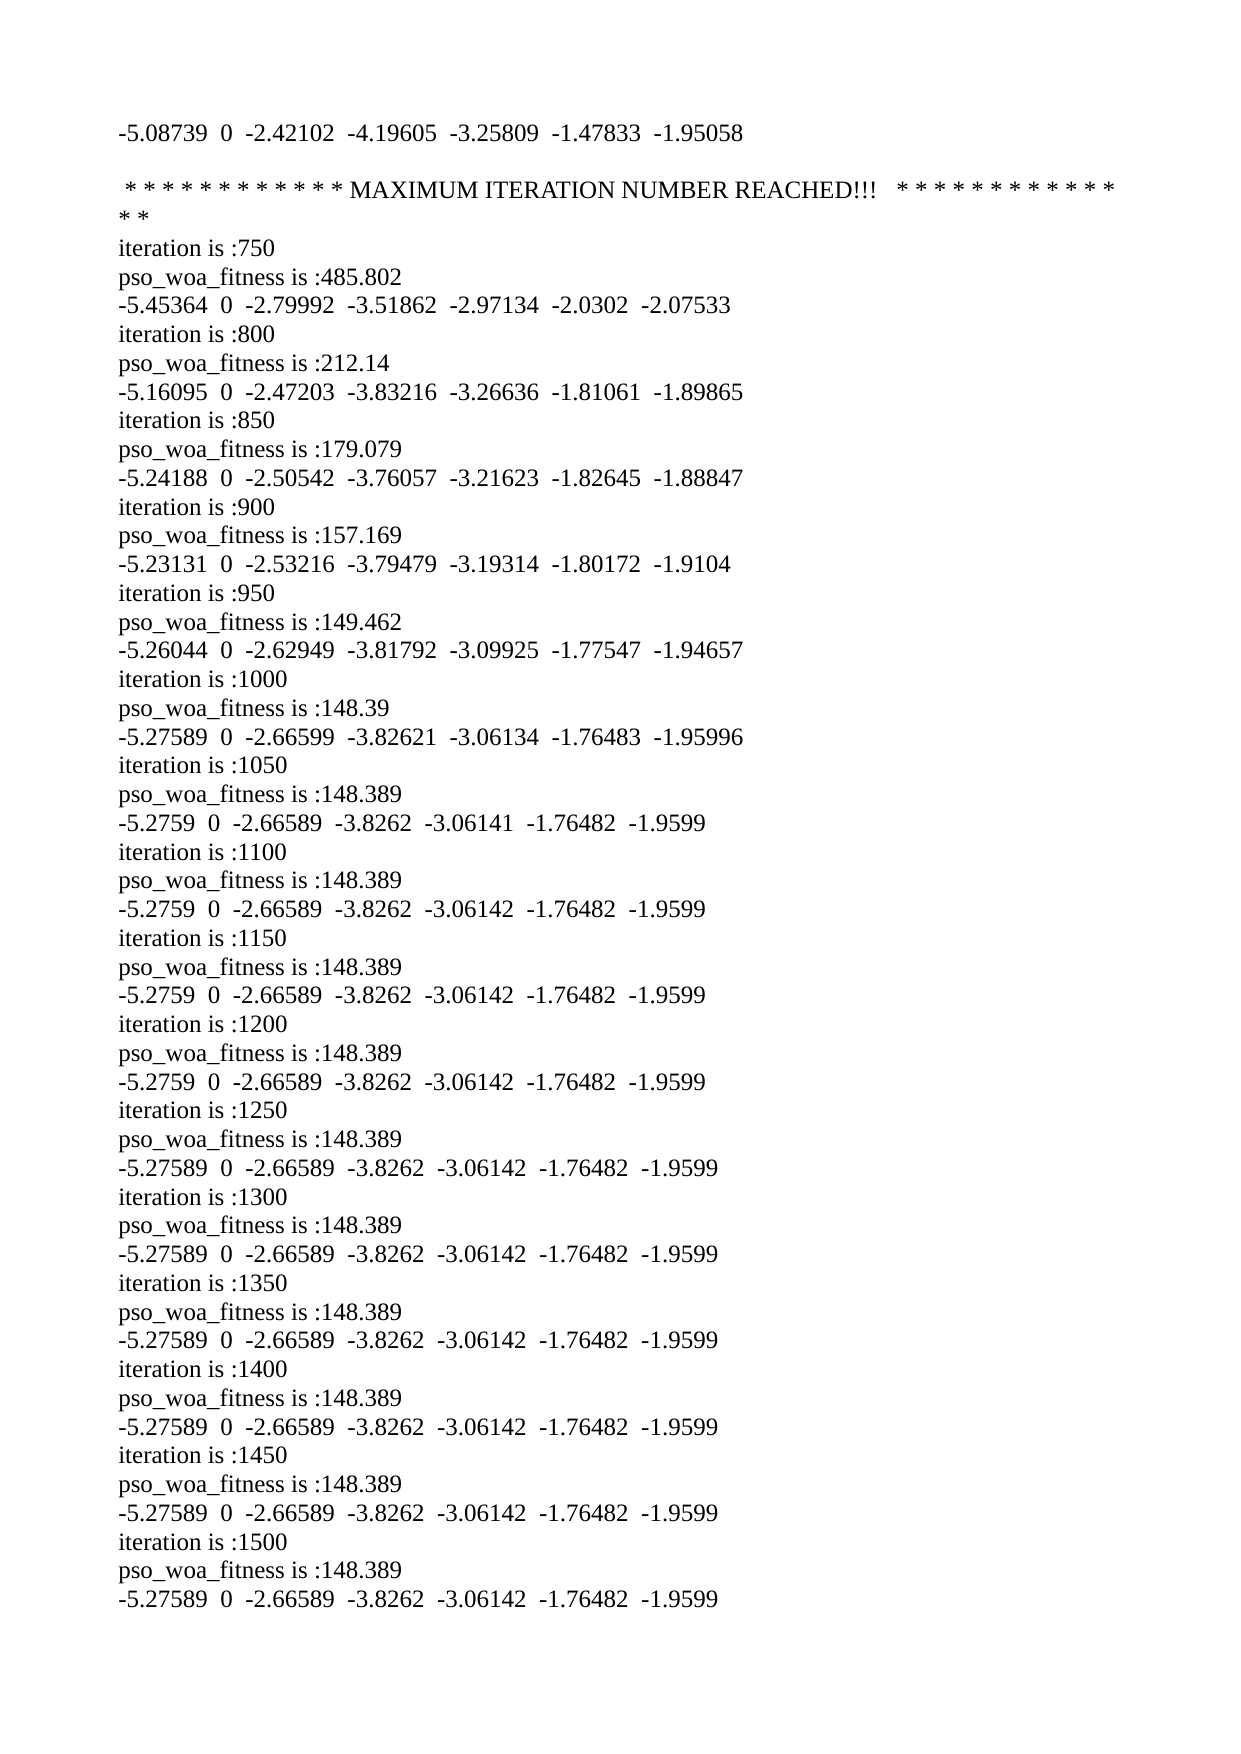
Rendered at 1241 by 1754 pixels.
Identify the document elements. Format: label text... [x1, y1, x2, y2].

text -5.27589 0 -2.66589 -3.8262 -3.06142 -1.76482 -1.9599 [118, 1584, 1122, 1613]
text pso_woa_fitness is :149.462 [118, 607, 1122, 636]
text -5.27589 0 -2.66589 -3.8262 -3.06142 -1.76482 -1.9599 [118, 1239, 1122, 1268]
text pso_woa_fitness is :148.389 [118, 1469, 1122, 1498]
text pso_woa_fitness is :148.389 [118, 1211, 1122, 1239]
text pso_woa_fitness is :148.389 [118, 1038, 1122, 1067]
text -5.26044 0 -2.62949 -3.81792 -3.09925 -1.77547 -1.94657 [118, 636, 1122, 664]
text iteration is :1200 [118, 1009, 1122, 1038]
text pso_woa_fitness is :148.389 [118, 1297, 1122, 1326]
text pso_woa_fitness is :157.169 [118, 521, 1122, 549]
text pso_woa_fitness is :212.14 [118, 348, 1122, 377]
text -5.23131 0 -2.53216 -3.79479 -3.19314 -1.80172 -1.9104 [118, 549, 1122, 578]
text pso_woa_fitness is :148.389 [118, 779, 1122, 808]
text iteration is :800 [118, 319, 1122, 348]
text -5.2759 0 -2.66589 -3.8262 -3.06142 -1.76482 -1.9599 [118, 1067, 1122, 1096]
text iteration is :1150 [118, 923, 1122, 952]
text * * * * * * * * * * * * MAXIMUM ITERATION NUMBER REACHED!!! * * * * * * * * * * * * * * [118, 176, 1122, 233]
text pso_woa_fitness is :148.389 [118, 866, 1122, 894]
text iteration is :850 [118, 406, 1122, 434]
text -5.2759 0 -2.66589 -3.8262 -3.06141 -1.76482 -1.9599 [118, 808, 1122, 837]
text pso_woa_fitness is :148.389 [118, 1383, 1122, 1412]
text iteration is :1500 [118, 1527, 1122, 1556]
text pso_woa_fitness is :148.389 [118, 1124, 1122, 1153]
text iteration is :1400 [118, 1354, 1122, 1383]
text iteration is :1250 [118, 1096, 1122, 1124]
text -5.08739 0 -2.42102 -4.19605 -3.25809 -1.47833 -1.95058 [118, 118, 1122, 147]
text -5.27589 0 -2.66589 -3.8262 -3.06142 -1.76482 -1.9599 [118, 1326, 1122, 1354]
text pso_woa_fitness is :179.079 [118, 434, 1122, 463]
text -5.27589 0 -2.66599 -3.82621 -3.06134 -1.76483 -1.95996 [118, 722, 1122, 751]
text -5.27589 0 -2.66589 -3.8262 -3.06142 -1.76482 -1.9599 [118, 1498, 1122, 1527]
text pso_woa_fitness is :485.802 [118, 262, 1122, 291]
text -5.27589 0 -2.66589 -3.8262 -3.06142 -1.76482 -1.9599 [118, 1153, 1122, 1182]
text -5.2759 0 -2.66589 -3.8262 -3.06142 -1.76482 -1.9599 [118, 981, 1122, 1009]
text iteration is :1050 [118, 751, 1122, 779]
text -5.2759 0 -2.66589 -3.8262 -3.06142 -1.76482 -1.9599 [118, 894, 1122, 923]
text iteration is :950 [118, 578, 1122, 607]
text iteration is :1300 [118, 1182, 1122, 1211]
text iteration is :1450 [118, 1441, 1122, 1469]
text pso_woa_fitness is :148.39 [118, 693, 1122, 722]
text pso_woa_fitness is :148.389 [118, 952, 1122, 981]
text iteration is :1100 [118, 837, 1122, 866]
text -5.45364 0 -2.79992 -3.51862 -2.97134 -2.0302 -2.07533 [118, 291, 1122, 319]
text iteration is :900 [118, 492, 1122, 521]
text iteration is :750 [118, 233, 1122, 262]
text -5.16095 0 -2.47203 -3.83216 -3.26636 -1.81061 -1.89865 [118, 377, 1122, 406]
text pso_woa_fitness is :148.389 [118, 1556, 1122, 1584]
text iteration is :1350 [118, 1268, 1122, 1297]
text iteration is :1000 [118, 664, 1122, 693]
text -5.24188 0 -2.50542 -3.76057 -3.21623 -1.82645 -1.88847 [118, 463, 1122, 492]
text -5.27589 0 -2.66589 -3.8262 -3.06142 -1.76482 -1.9599 [118, 1412, 1122, 1441]
